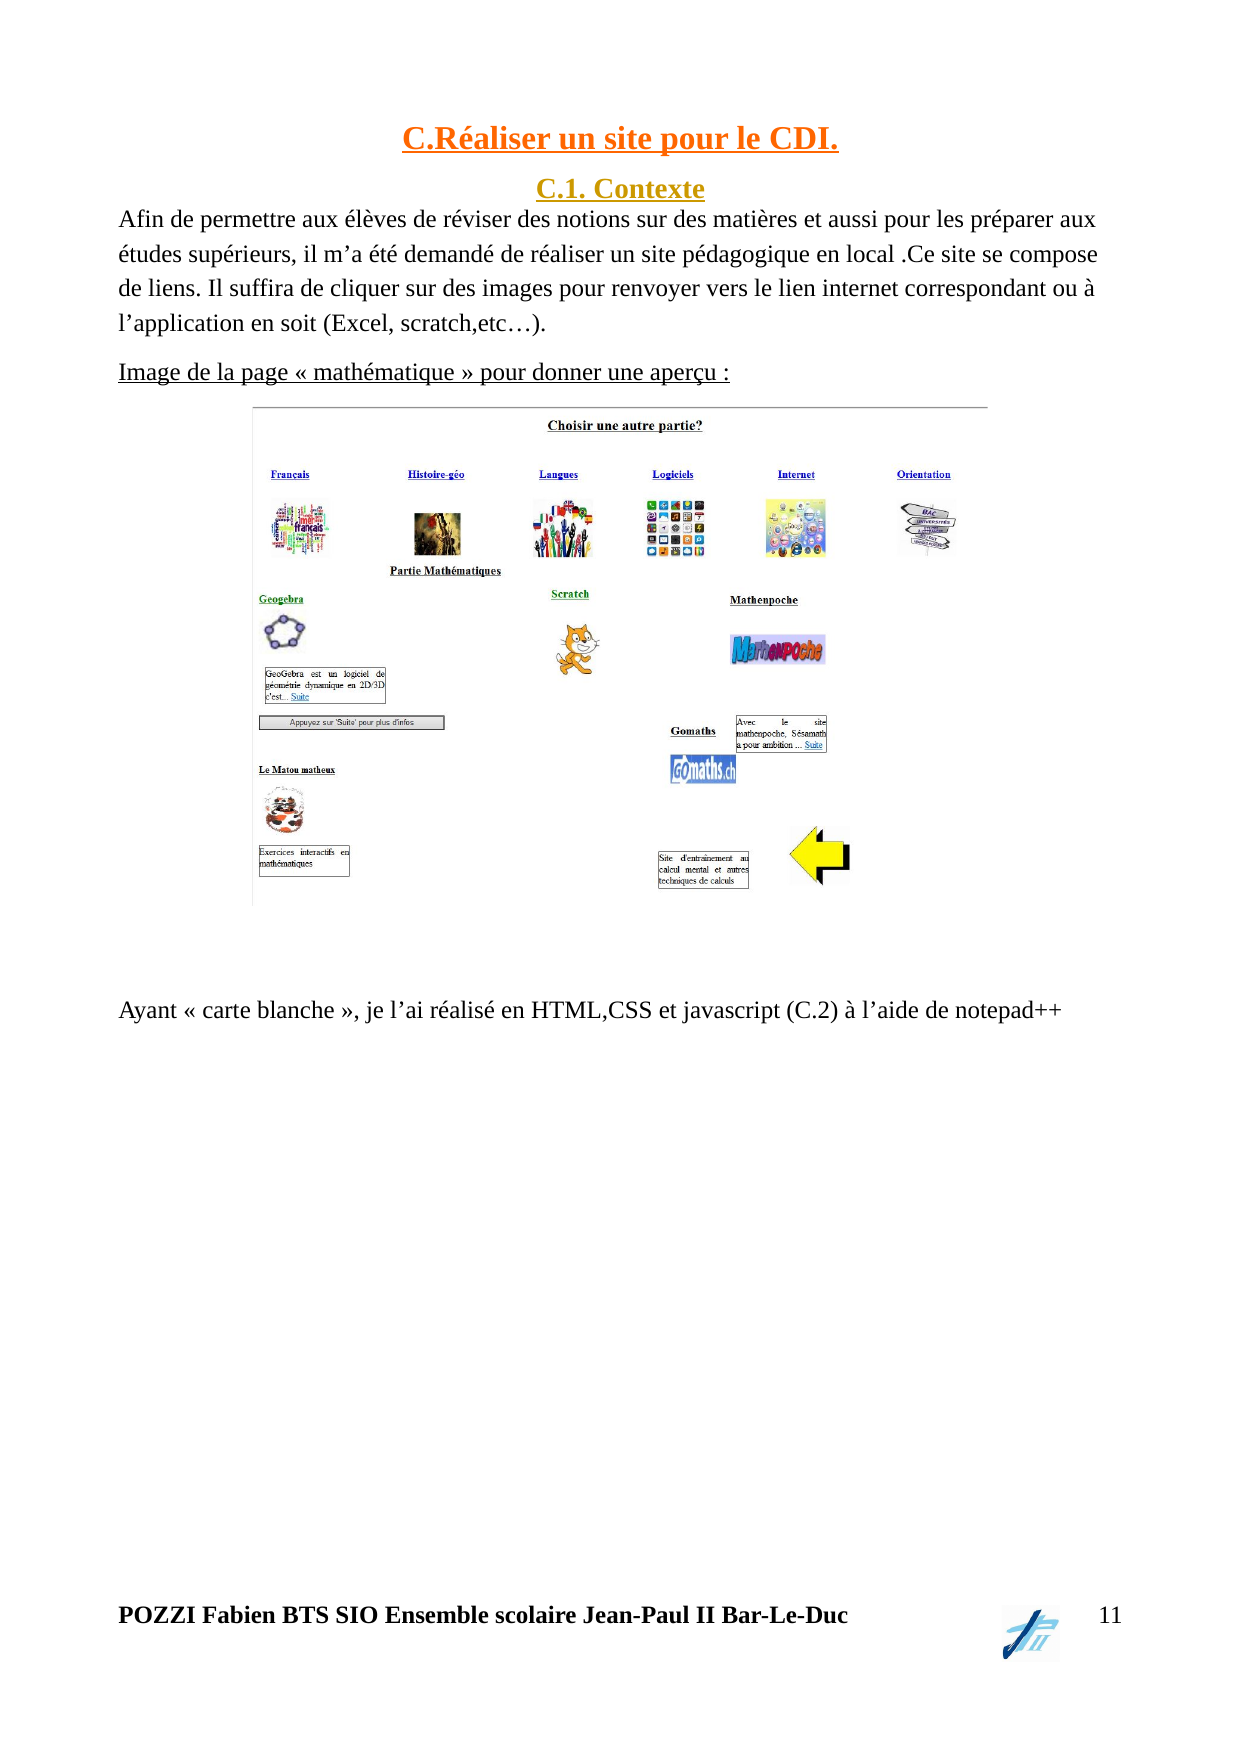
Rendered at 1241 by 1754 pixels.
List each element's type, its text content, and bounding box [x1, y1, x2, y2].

picture [1001, 1605, 1060, 1662]
text Afin de permettre aux élèves de réviser des notions sur des matières et aussi pour les préparer aux études supérieurs, il m’a été demandé de réaliser un site pédagogique en local .Ce site se compose de liens. Il suffira de cliquer sur des images pour renvoyer vers le lien internet correspondant ou à l’application en soit (Excel, scratch,etc…). [118, 204, 1122, 337]
subtitle C.Réaliser un site pour le CDI. [118, 118, 1122, 156]
text Ayant « carte blanche », je l’ai réalisé en HTML,CSS et javascript (C.2) à l’aide de notepad++ [118, 995, 1122, 1024]
text Image de la page « mathématique » pour donner une aperçu : [118, 357, 1122, 386]
subtitle C.1. Contexte [118, 171, 1122, 204]
picture [252, 406, 988, 906]
